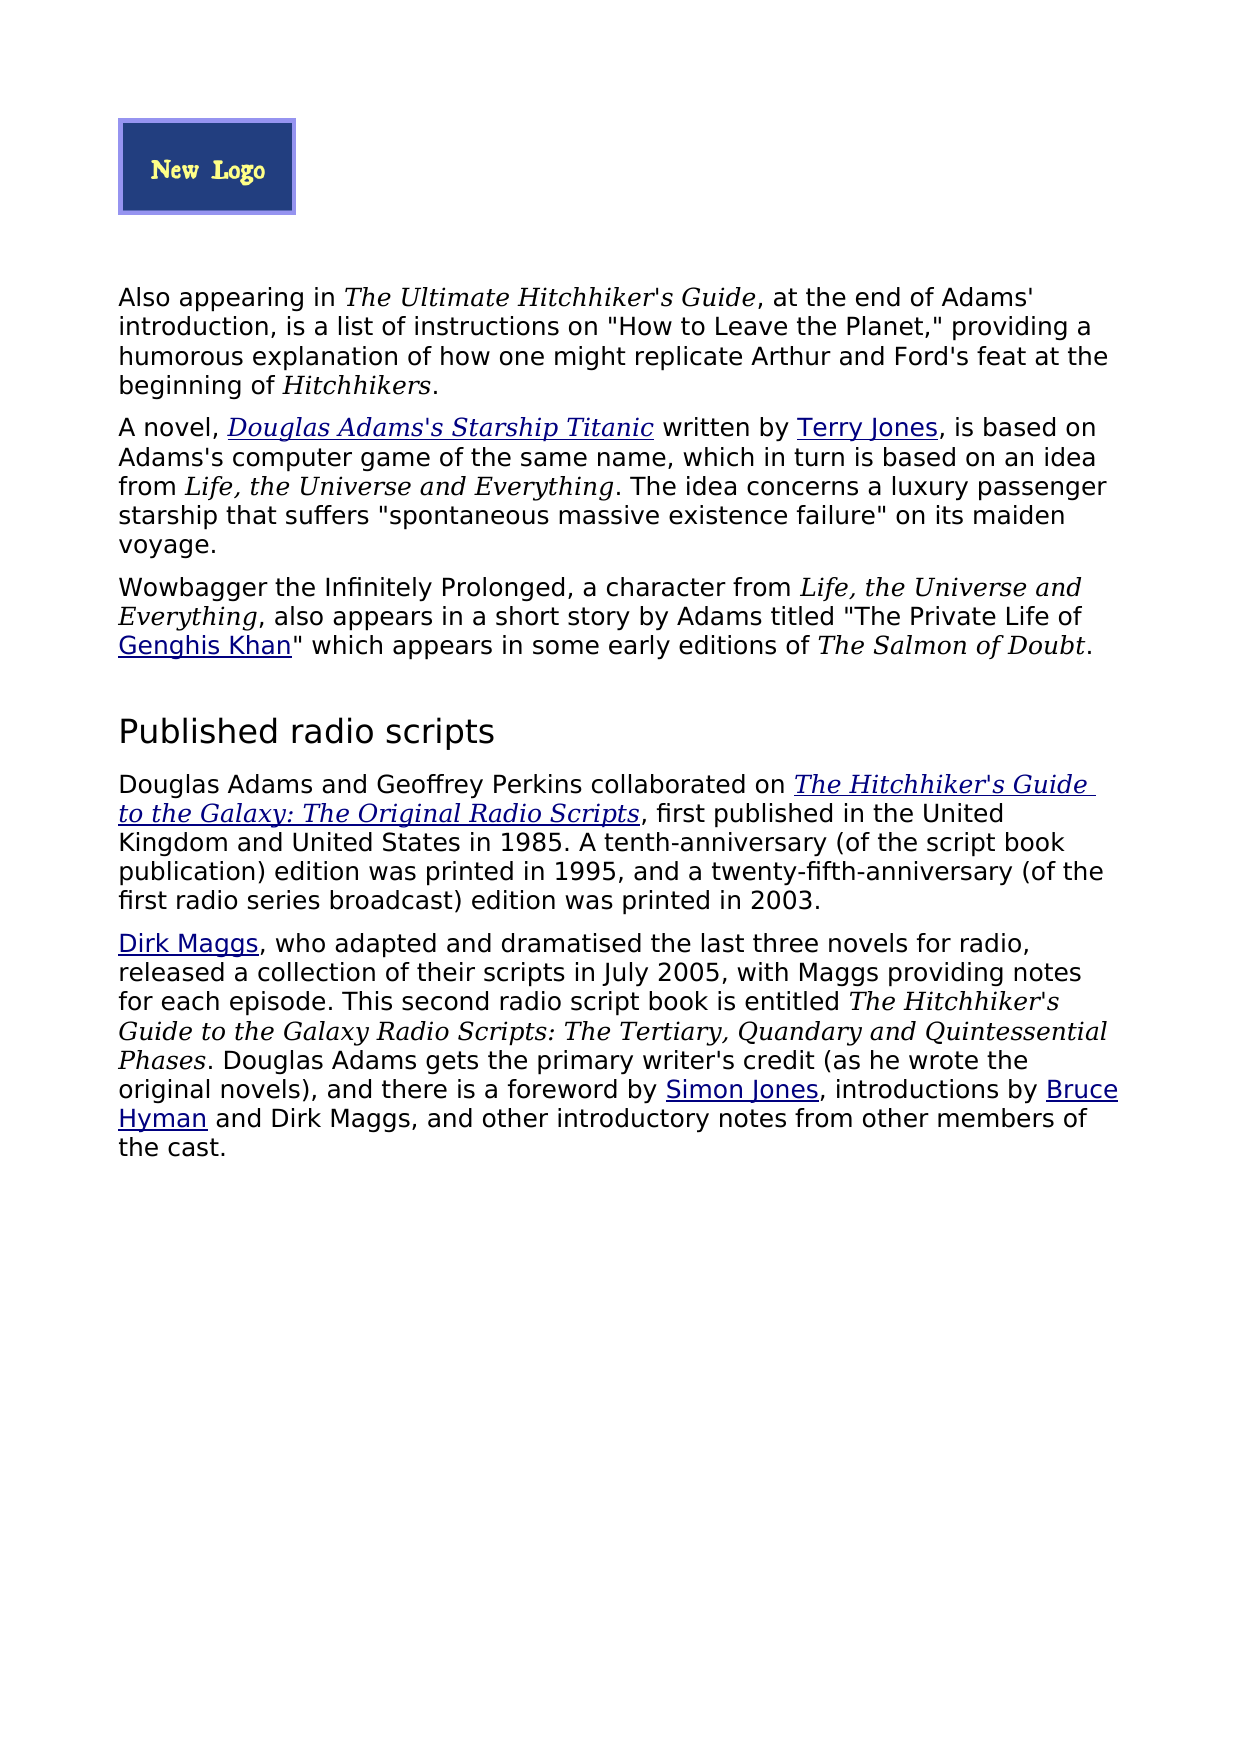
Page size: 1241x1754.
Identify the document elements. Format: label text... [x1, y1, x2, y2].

subtitle Published radio scripts [118, 713, 1122, 752]
text Douglas Adams and Geoffrey Perkins collaborated on The Hitchhiker's Guide to the Galaxy: The Original Radio Scripts, first published in the United Kingdom and United States in 1985. A tenth-anniversary (of the script book publication) edition was printed in 1995, and a twenty-fifth-anniversary (of the first radio series broadcast) edition was printed in 2003. [118, 770, 1122, 916]
text Also appearing in The Ultimate Hitchhiker's Guide, at the end of Adams' introduction, is a list of instructions on "How to Leave the Planet," providing a humorous explanation of how one might replicate Arthur and Ford's feat at the beginning of Hitchhikers. [118, 283, 1122, 400]
picture [118, 118, 296, 215]
text Wowbagger the Infinitely Prolonged, a character from Life, the Universe and Everything, also appears in a short story by Adams titled "The Private Life of Genghis Khan" which appears in some early editions of The Salmon of Doubt. [118, 573, 1122, 661]
text Dirk Maggs, who adapted and dramatised the last three novels for radio, released a collection of their scripts in July 2005, with Maggs providing notes for each episode. This second radio script book is entitled The Hitchhiker's Guide to the Galaxy Radio Scripts: The Tertiary, Quandary and Quintessential Phases. Douglas Adams gets the primary writer's credit (as he wrote the original novels), and there is a foreword by Simon Jones, introductions by Bruce Hyman and Dirk Maggs, and other introductory notes from other members of the cast. [118, 929, 1122, 1163]
text A novel, Douglas Adams's Starship Titanic written by Terry Jones, is based on Adams's computer game of the same name, which in turn is based on an idea from Life, the Universe and Everything. The idea concerns a luxury passenger starship that suffers "spontaneous massive existence failure" on its maiden voyage. [118, 414, 1122, 559]
